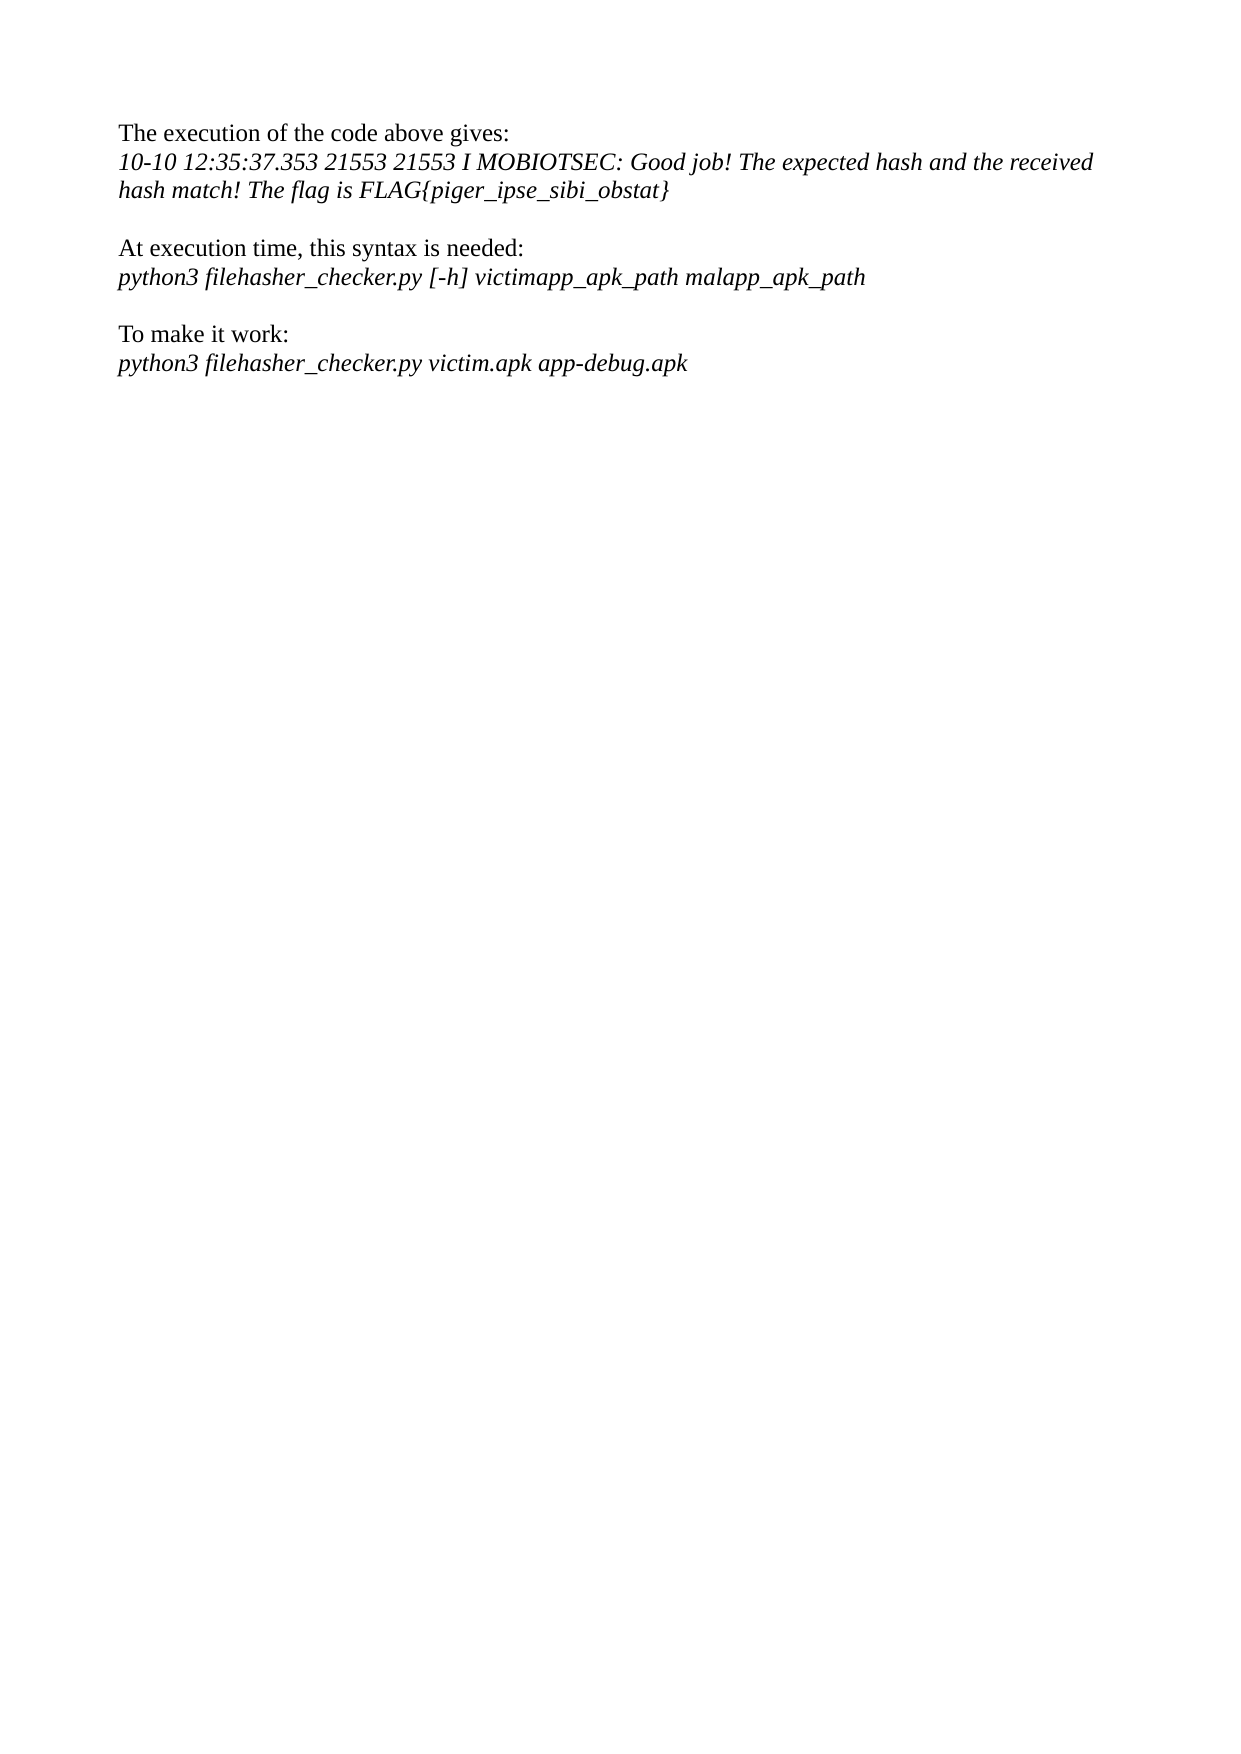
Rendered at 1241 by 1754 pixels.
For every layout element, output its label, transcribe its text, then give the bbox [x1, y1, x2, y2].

text At execution time, this syntax is needed: [118, 233, 1122, 262]
text To make it work: [118, 319, 1122, 348]
text python3 filehasher_checker.py victim.apk app-debug.apk [118, 348, 1122, 377]
text The execution of the code above gives: [118, 118, 1122, 147]
text python3 filehasher_checker.py [-h] victimapp_apk_path malapp_apk_path [118, 262, 1122, 291]
text 10-10 12:35:37.353 21553 21553 I MOBIOTSEC: Good job! The expected hash and the received hash match! The flag is FLAG{piger_ipse_sibi_obstat} [118, 147, 1122, 204]
